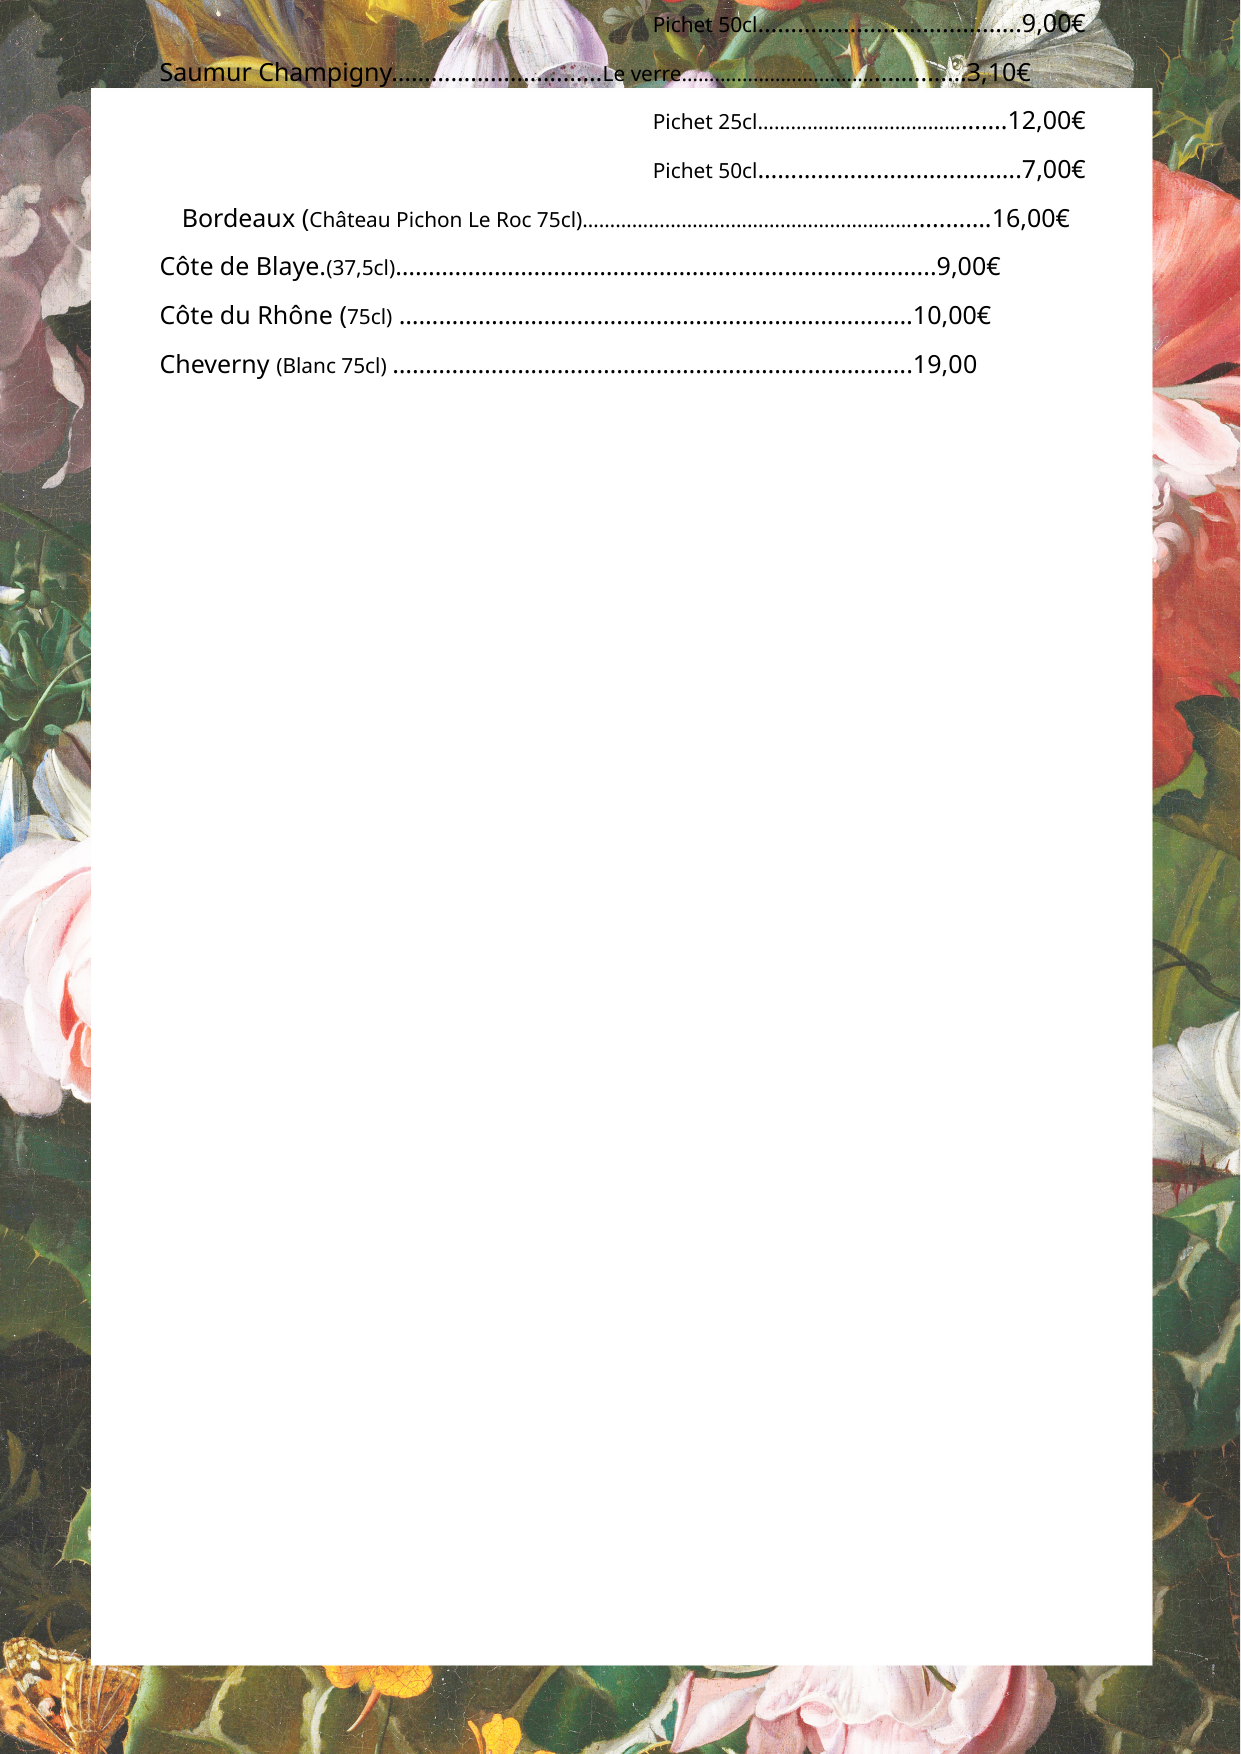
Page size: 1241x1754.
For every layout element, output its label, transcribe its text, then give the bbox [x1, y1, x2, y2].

picture [0, 0, 1241, 1754]
table_cell Pichet 50cl……………….………...…..….9,00€ Saumur Champigny…………….……….……Le verre…….…………………….…..…...……3,10€ Pichet 25cl……………….………………...….12,00€ Pichet 50cl……………….………...…..….7,00€ Bordeaux (Château Pichon Le Roc 75cl)…………………………………………………….....…….16,00€ Côte de Blaye.(37,5cl)……………………………………………..……………….….…...9,00€ Côte du Rhône (75cl) ………………………………………………………………...…10,00€ Cheverny (Blanc 75cl) ……………….……………………………………..…………….19,00 [118, 0, 1127, 401]
